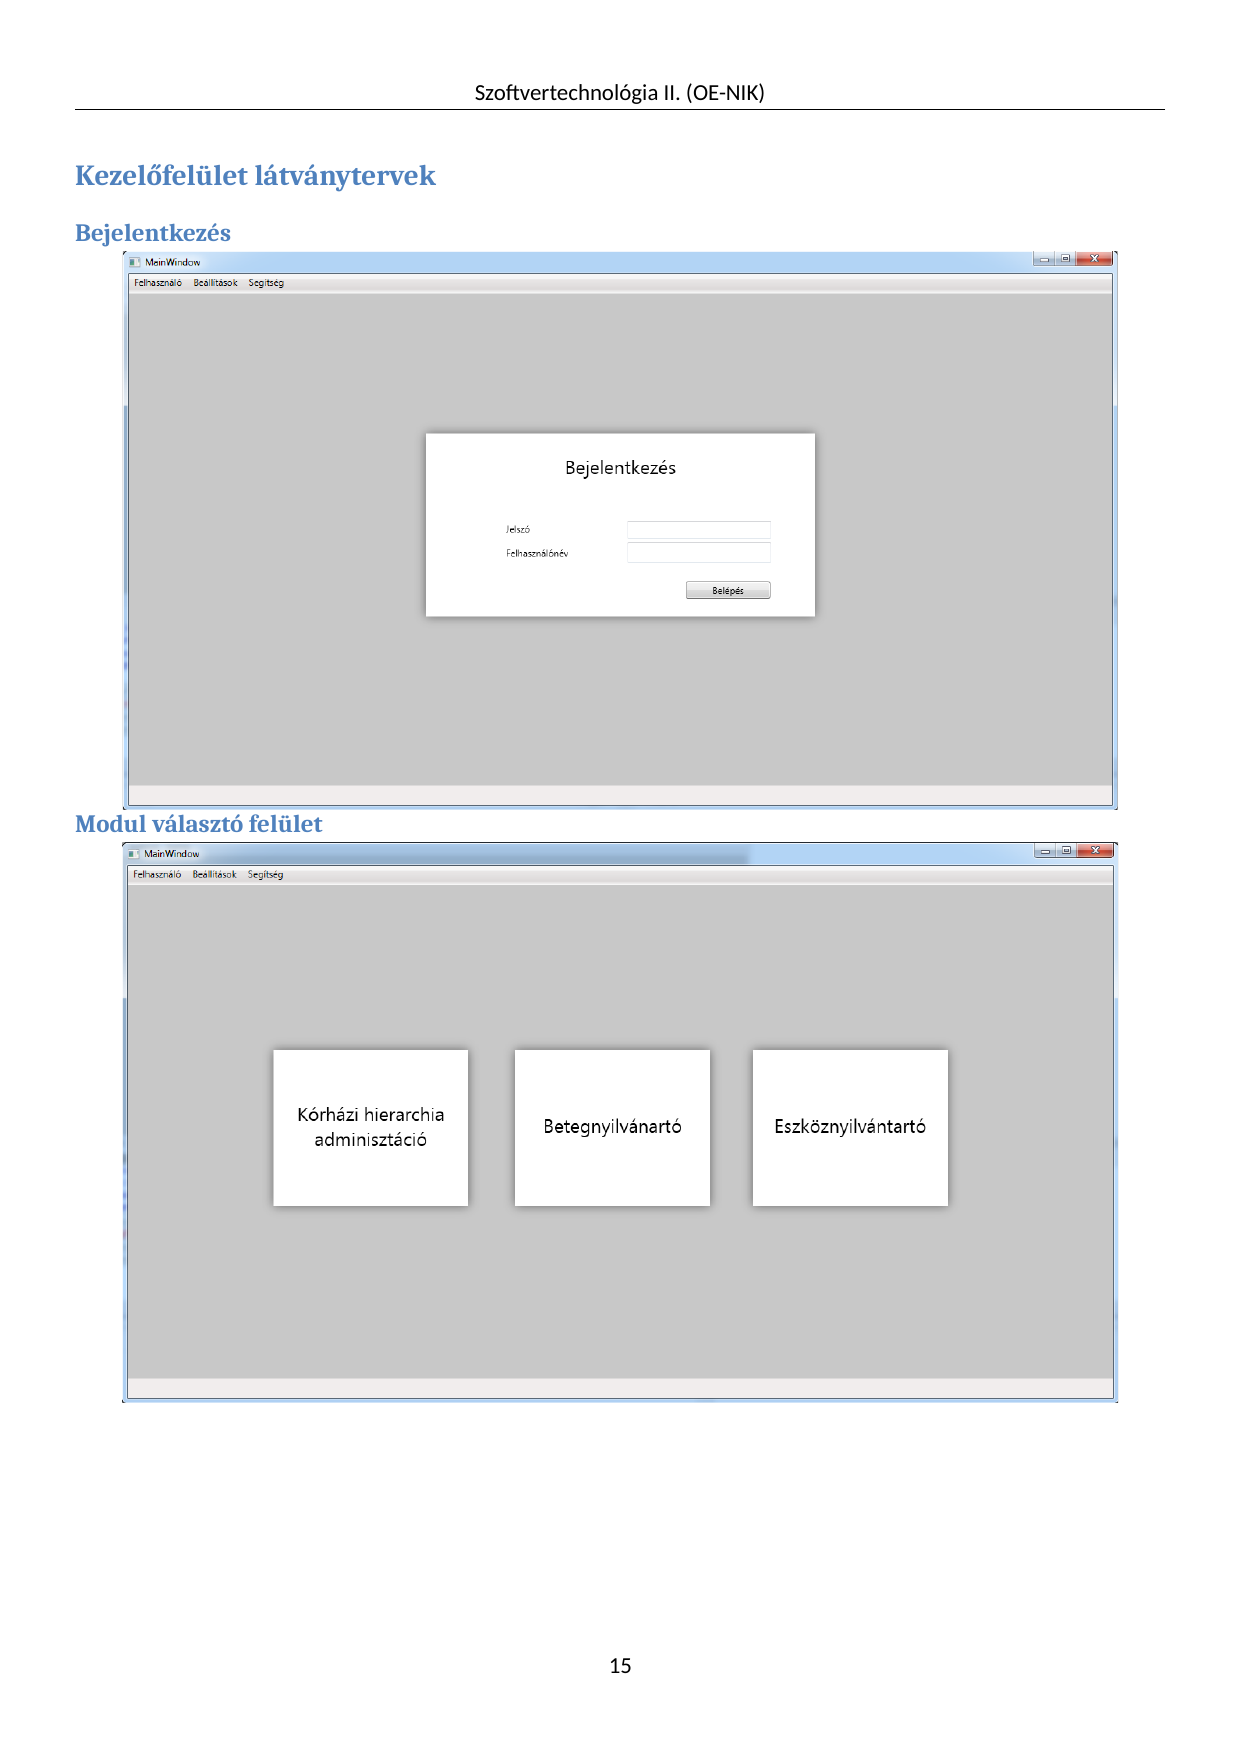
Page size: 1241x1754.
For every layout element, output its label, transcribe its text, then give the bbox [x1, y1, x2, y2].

picture [122, 842, 1119, 1403]
subtitle Modul választó felület [75, 434, 1165, 838]
subtitle Kezelőfelület látványtervek [75, 159, 1165, 193]
subtitle Bejelentkezés [75, 219, 1165, 248]
picture [122, 251, 1118, 810]
